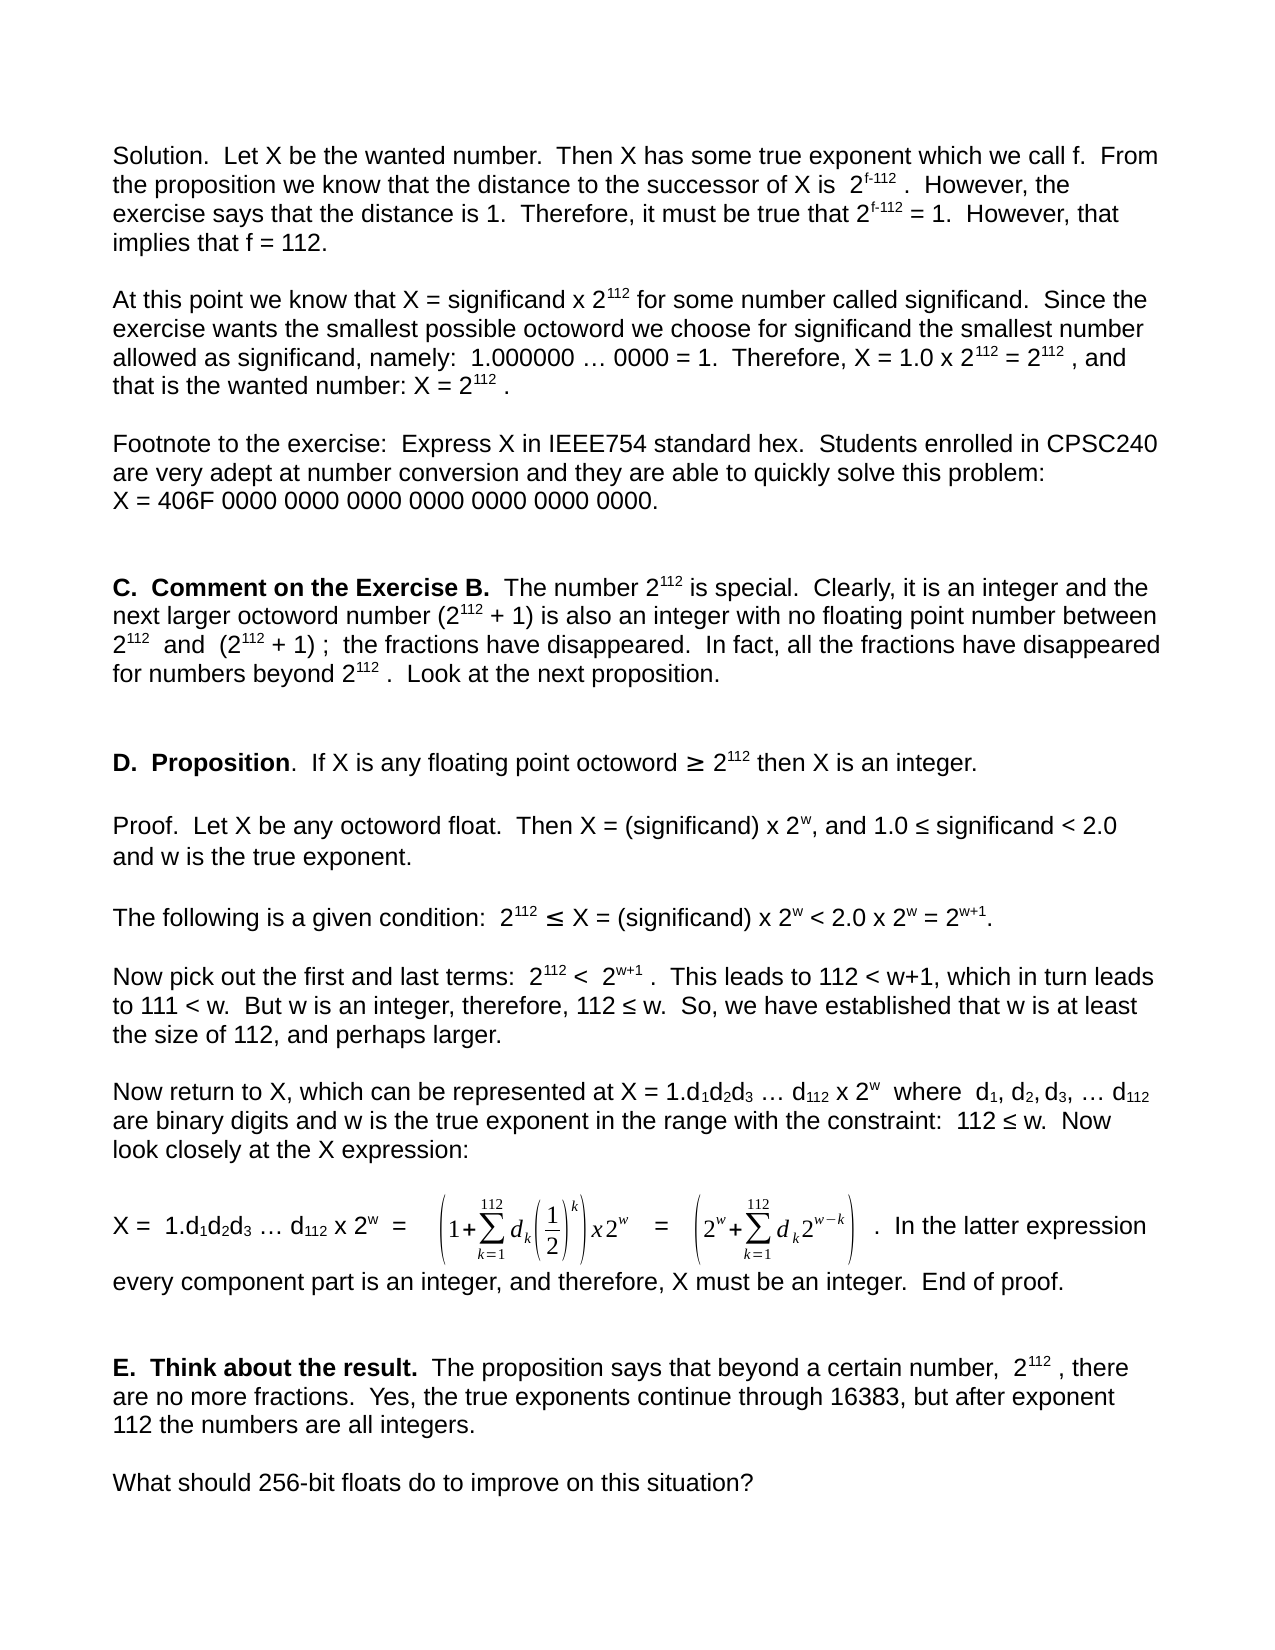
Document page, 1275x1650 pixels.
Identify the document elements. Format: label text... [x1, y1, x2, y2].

text Proof. Let X be any octoword float. Then X = (significand) x 2w, and 1.0 ≤ significand < 2.0 and w is the true exponent. [112, 808, 1162, 871]
text The following is a given condition: 2112 ≤ X = (significand) x 2w < 2.0 x 2w = 2w+1. [112, 899, 1162, 933]
text X = 406F 0000 0000 0000 0000 0000 0000 0000. [112, 486, 1162, 515]
text E. Think about the result. The proposition says that beyond a certain number, 2112 , there are no more fractions. Yes, the true exponents continue through 16383, but after exponent 112 the numbers are all integers. [112, 1353, 1162, 1439]
text What should 256-bit floats do to improve on this situation? [112, 1468, 1162, 1497]
text Now return to X, which can be represented at X = 1.d1d2d3 … d112 x 2w where d1, d2, d3, … d112 are binary digits and w is the true exponent in the range with the constraint: 112 ≤ w. Now look closely at the X expression: [112, 1077, 1162, 1163]
text D. Proposition. If X is any floating point octoword ≥ 2112 then X is an integer. [112, 745, 1162, 779]
text Now pick out the first and last terms: 2112 < 2w+1 . This leads to 112 < w+1, which in turn leads to 111 < w. But w is an integer, therefore, 112 ≤ w. So, we have established that w is at least the size of 112, and perhaps larger. [112, 962, 1162, 1048]
text Footnote to the exercise: Express X in IEEE754 standard hex. Students enrolled in CPSC240 are very adept at number conversion and they are able to quickly solve this problem: [112, 429, 1162, 486]
text Solution. Let X be the wanted number. Then X has some true exponent which we call f. From the proposition we know that the distance to the successor of X is 2f-112 . However, the exercise says that the distance is 1. Therefore, it must be true that 2f-112 = 1. However, that implies that f = 112. [112, 141, 1162, 256]
text C. Comment on the Exercise B. The number 2112 is special. Clearly, it is an integer and the next larger octoword number (2112 + 1) is also an integer with no floating point number between 2112 and (2112 + 1) ; the fractions have disappeared. In fact, all the fractions have disappeared for numbers beyond 2112 . Look at the next proposition. [112, 572, 1162, 687]
text At this point we know that X = significand x 2112 for some number called significand. Since the exercise wants the smallest possible octoword we choose for significand the smallest number allowed as significand, namely: 1.000000 … 0000 = 1. Therefore, X = 1.0 x 2112 = 2112 , and that is the wanted number: X = 2112 . [112, 285, 1162, 400]
text X = 1.d1d2d3 … d112 x 2w = = . In the latter expression every component part is an integer, and therefore, X must be an integer. End of proof. [112, 1192, 1162, 1295]
